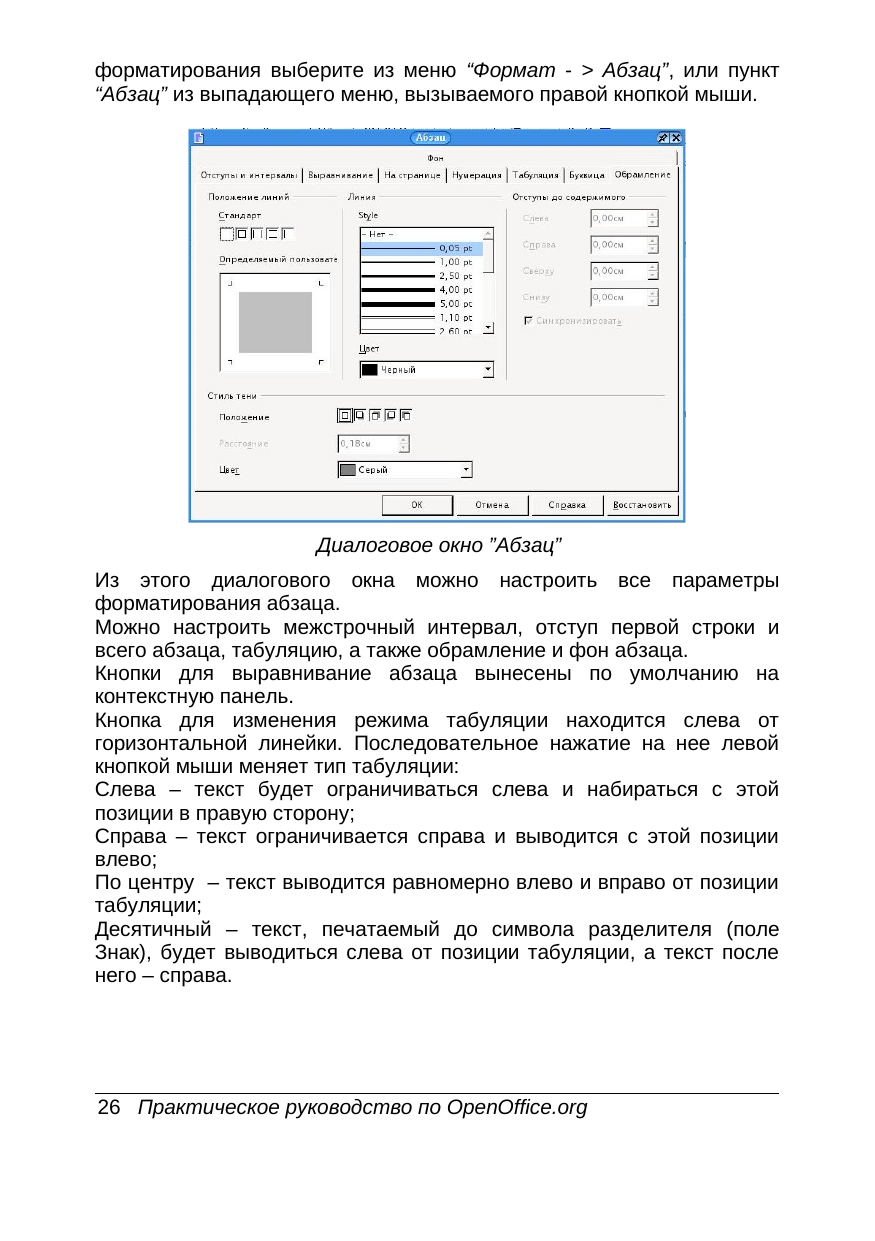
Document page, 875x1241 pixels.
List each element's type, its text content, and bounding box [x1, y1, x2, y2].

text форматирования выберите из меню “Формат - > Абзац”, или пункт “Абзац” из выпадающего меню, вызываемого правой кнопкой мыши. [94, 59, 779, 106]
picture [188, 128, 686, 523]
text Кнопка для изменения режима табуляции находится слева от горизонтальной линейки. Последовательное нажатие на нее левой кнопкой мыши меняет тип табуляции: [94, 708, 779, 778]
text Справа – текст ограничивается справа и выводится с этой позиции влево; [94, 824, 779, 871]
text Из этого диалогового окна можно настроить все параметры форматирования абзаца. [94, 569, 779, 615]
text Десятичный – текст, печатаемый до символа разделителя (поле Знак), будет выводиться слева от позиции табуляции, а текст после него – справа. [94, 917, 779, 987]
text Можно настроить межстрочный интервал, отступ первой строки и всего абзаца, табуляцию, а также обрамление и фон абзаца. [94, 615, 779, 662]
text Слева – текст будет ограничиваться слева и набираться с этой позиции в правую сторону; [94, 778, 779, 824]
text Диалоговое окно ”Абзац” [94, 140, 779, 557]
text По центру – текст выводится равномерно влево и вправо от позиции табуляции; [94, 871, 779, 917]
text Кнопки для выравнивание абзаца вынесены по умолчанию на контекстную панель. [94, 662, 779, 708]
